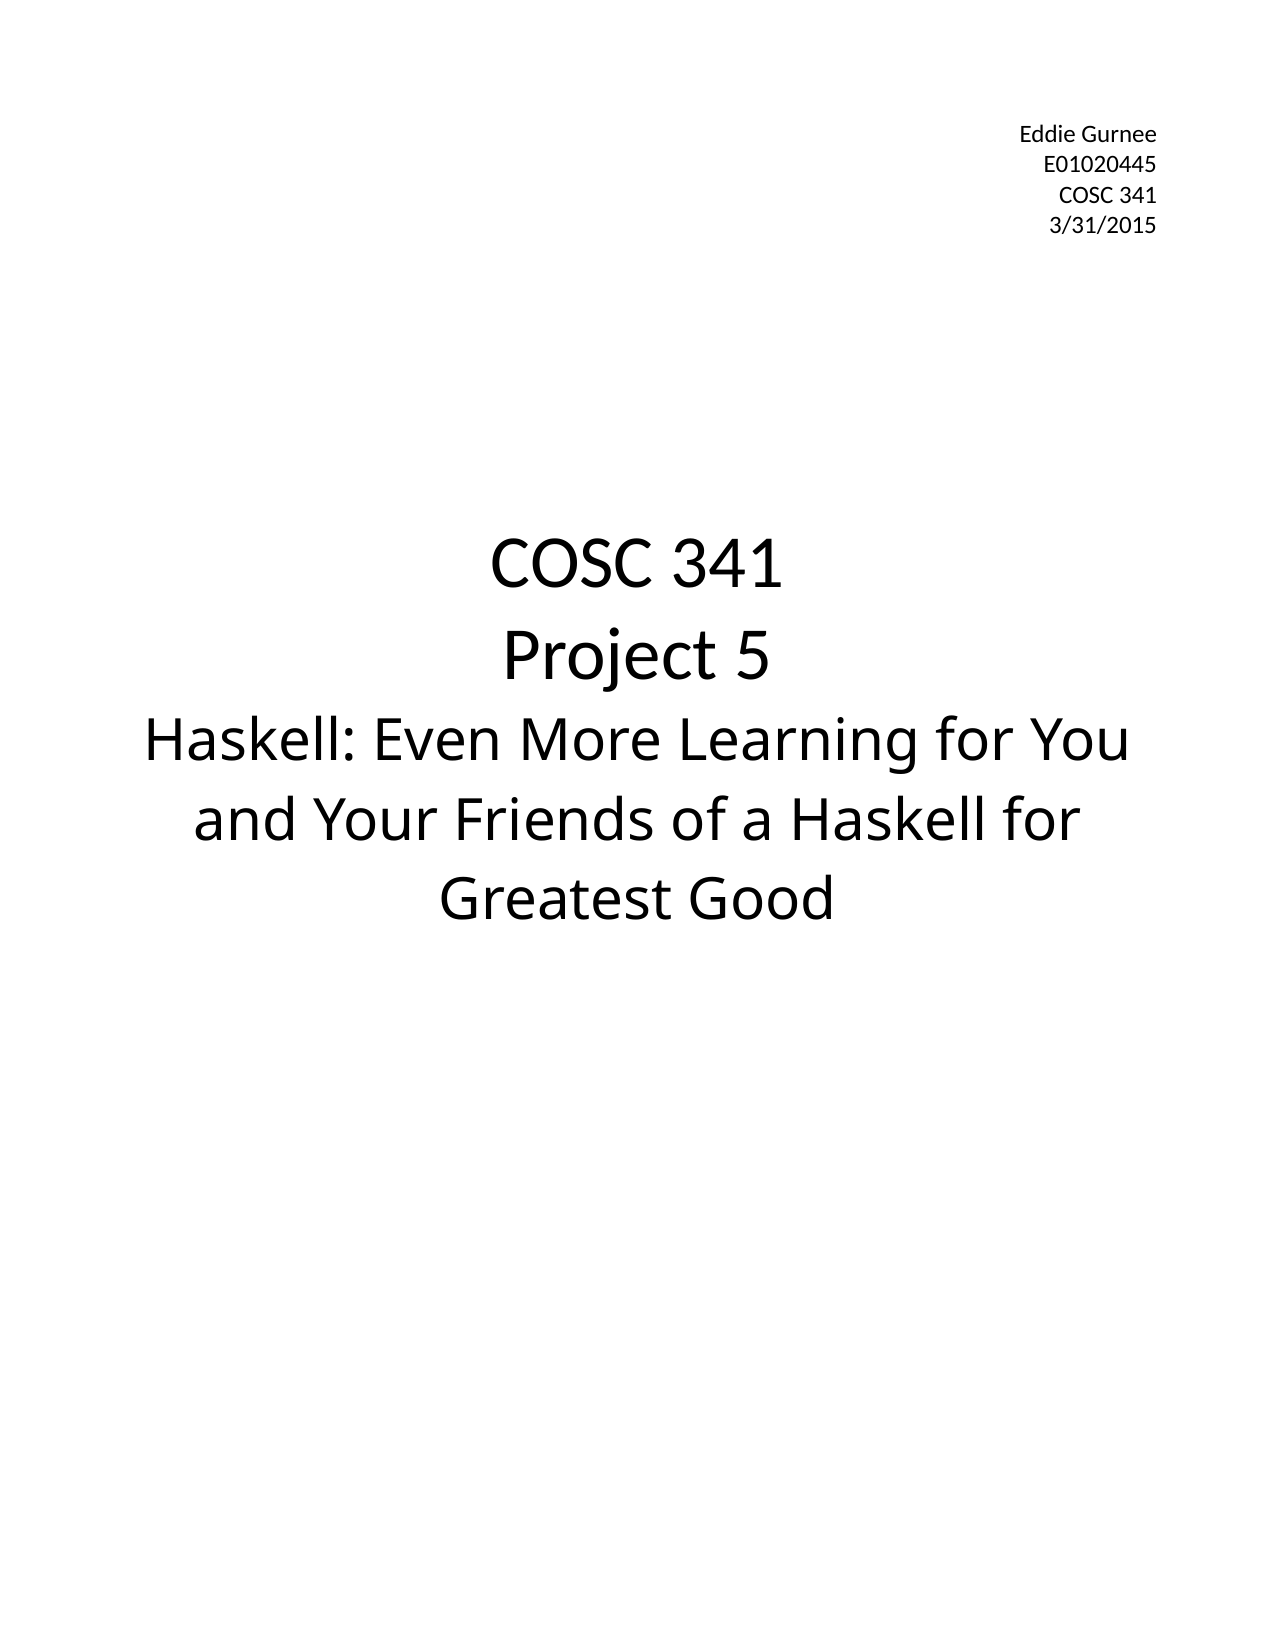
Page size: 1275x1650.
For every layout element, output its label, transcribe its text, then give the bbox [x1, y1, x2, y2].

text Haskell: Even More Learning for You and Your Friends of a Haskell for Greatest Good [118, 698, 1157, 936]
text 3/31/2015 [118, 210, 1157, 240]
text Project 5 [118, 606, 1157, 698]
text Eddie Gurnee [118, 118, 1157, 149]
text COSC 341 [118, 515, 1157, 606]
text COSC 341 [118, 179, 1157, 210]
text E01020445 [118, 149, 1157, 179]
